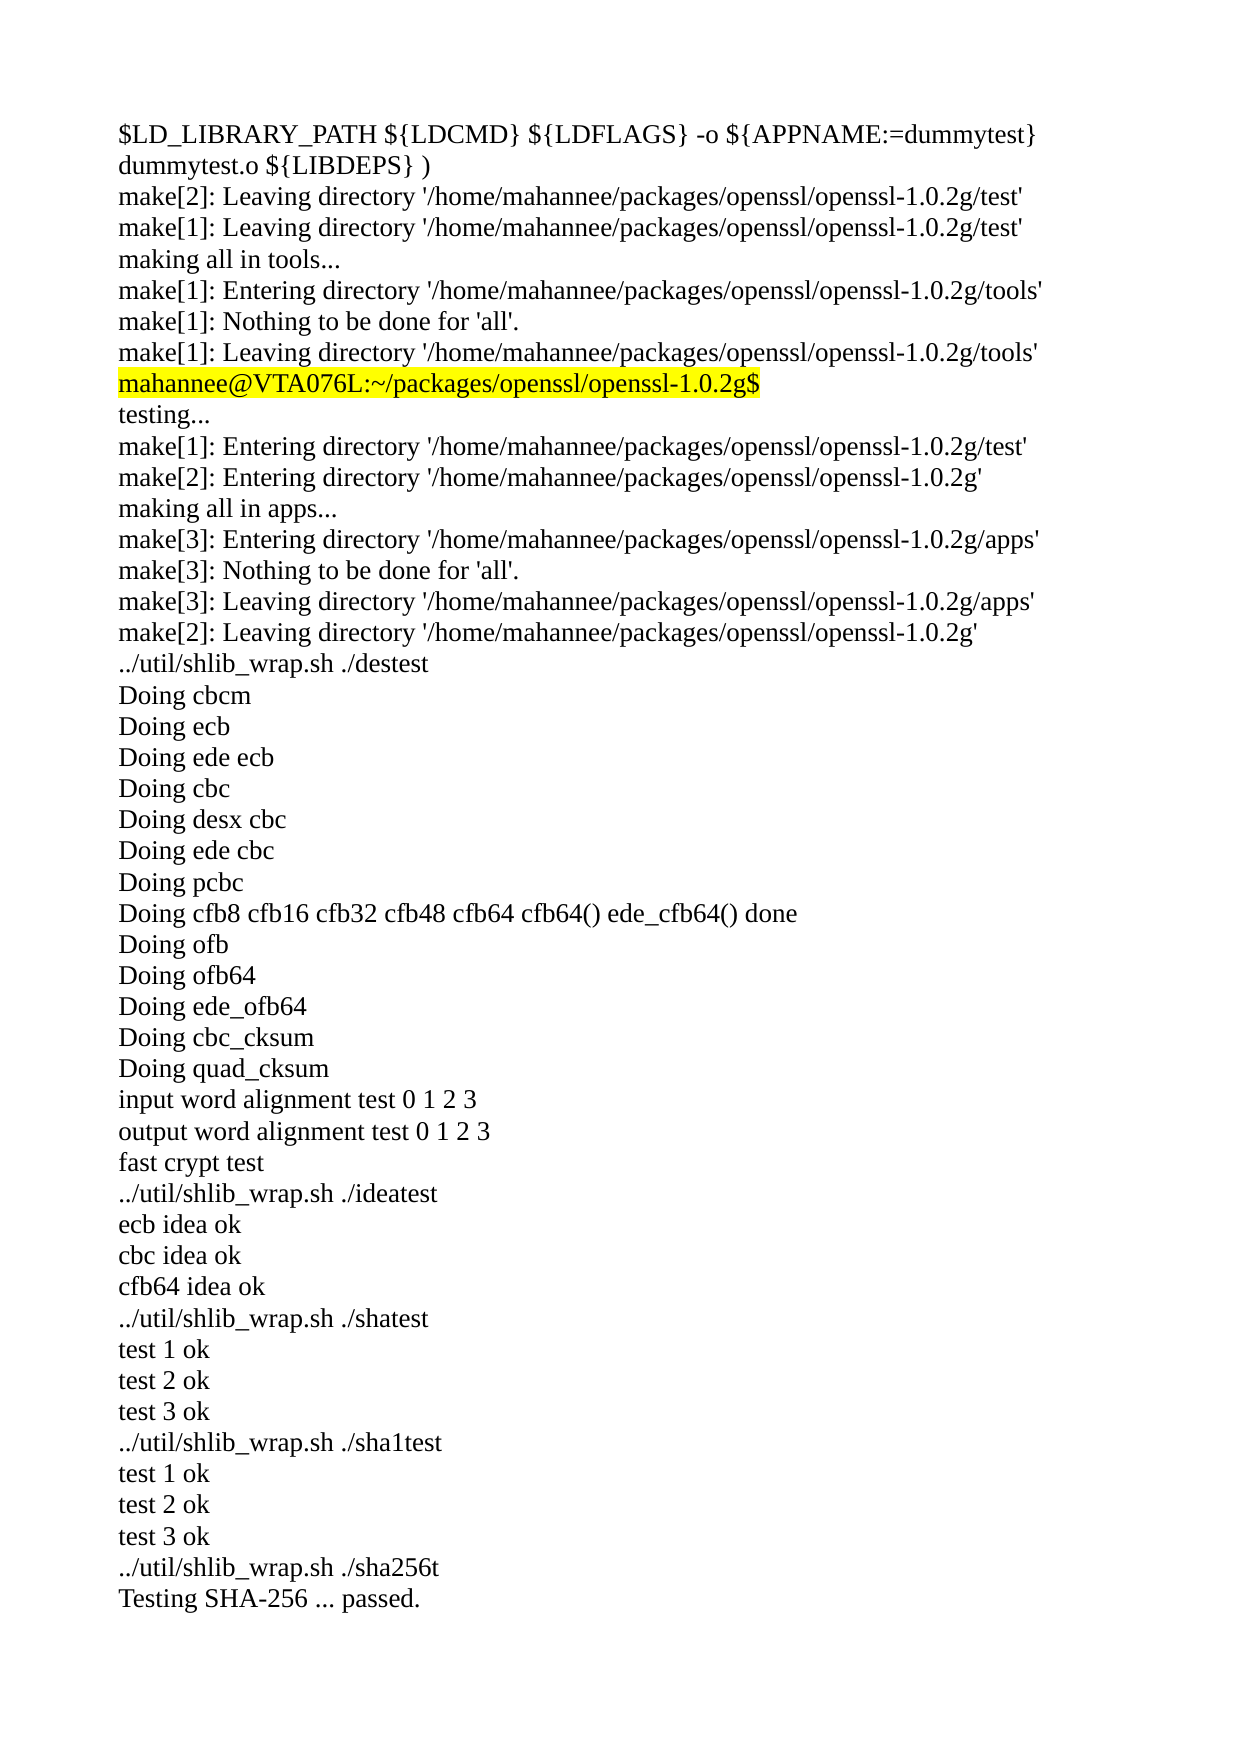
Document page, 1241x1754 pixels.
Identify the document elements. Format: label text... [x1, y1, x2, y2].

text testing... [118, 398, 1122, 429]
text Doing desx cbc [118, 803, 1122, 834]
text make[1]: Entering directory '/home/mahannee/packages/openssl/openssl-1.0.2g/tools' [118, 274, 1122, 305]
text $LD_LIBRARY_PATH ${LDCMD} ${LDFLAGS} -o ${APPNAME:=dummytest} dummytest.o ${LIBDEPS} ) [118, 118, 1122, 180]
text making all in tools... [118, 243, 1122, 274]
text make[3]: Nothing to be done for 'all'. [118, 554, 1122, 585]
text ../util/shlib_wrap.sh ./sha256t [118, 1551, 1122, 1582]
text input word alignment test 0 1 2 3 [118, 1084, 1122, 1115]
text test 1 ok [118, 1333, 1122, 1364]
text Doing ofb64 [118, 959, 1122, 990]
text ecb idea ok [118, 1208, 1122, 1239]
text Doing cfb8 cfb16 cfb32 cfb48 cfb64 cfb64() ede_cfb64() done [118, 897, 1122, 928]
text test 3 ok [118, 1520, 1122, 1551]
text Doing cbc [118, 772, 1122, 803]
text test 2 ok [118, 1364, 1122, 1395]
text make[1]: Entering directory '/home/mahannee/packages/openssl/openssl-1.0.2g/test' [118, 429, 1122, 461]
text making all in apps... [118, 492, 1122, 523]
text Doing ede ecb [118, 741, 1122, 772]
text Doing ede cbc [118, 834, 1122, 866]
text fast crypt test [118, 1146, 1122, 1177]
text ../util/shlib_wrap.sh ./destest [118, 648, 1122, 679]
text ../util/shlib_wrap.sh ./sha1test [118, 1426, 1122, 1457]
text Doing pcbc [118, 866, 1122, 897]
text make[2]: Entering directory '/home/mahannee/packages/openssl/openssl-1.0.2g' [118, 461, 1122, 492]
text Doing cbc_cksum [118, 1021, 1122, 1052]
text make[1]: Nothing to be done for 'all'. [118, 305, 1122, 336]
text ../util/shlib_wrap.sh ./ideatest [118, 1177, 1122, 1208]
text output word alignment test 0 1 2 3 [118, 1115, 1122, 1146]
text Doing quad_cksum [118, 1052, 1122, 1084]
text make[1]: Leaving directory '/home/mahannee/packages/openssl/openssl-1.0.2g/tools' [118, 336, 1122, 367]
text mahannee@VTA076L:~/packages/openssl/openssl-1.0.2g$ [118, 367, 1122, 398]
text test 3 ok [118, 1395, 1122, 1426]
text cfb64 idea ok [118, 1271, 1122, 1302]
text test 2 ok [118, 1488, 1122, 1520]
text test 1 ok [118, 1457, 1122, 1488]
text make[2]: Leaving directory '/home/mahannee/packages/openssl/openssl-1.0.2g' [118, 616, 1122, 648]
text Testing SHA-256 ... passed. [118, 1582, 1122, 1613]
text Doing ecb [118, 710, 1122, 741]
text Doing ofb [118, 928, 1122, 959]
text ../util/shlib_wrap.sh ./shatest [118, 1302, 1122, 1333]
text make[2]: Leaving directory '/home/mahannee/packages/openssl/openssl-1.0.2g/test' [118, 180, 1122, 212]
text Doing cbcm [118, 679, 1122, 710]
text cbc idea ok [118, 1239, 1122, 1271]
text make[1]: Leaving directory '/home/mahannee/packages/openssl/openssl-1.0.2g/test' [118, 212, 1122, 243]
text make[3]: Leaving directory '/home/mahannee/packages/openssl/openssl-1.0.2g/apps' [118, 585, 1122, 616]
text Doing ede_ofb64 [118, 990, 1122, 1021]
text make[3]: Entering directory '/home/mahannee/packages/openssl/openssl-1.0.2g/apps' [118, 523, 1122, 554]
